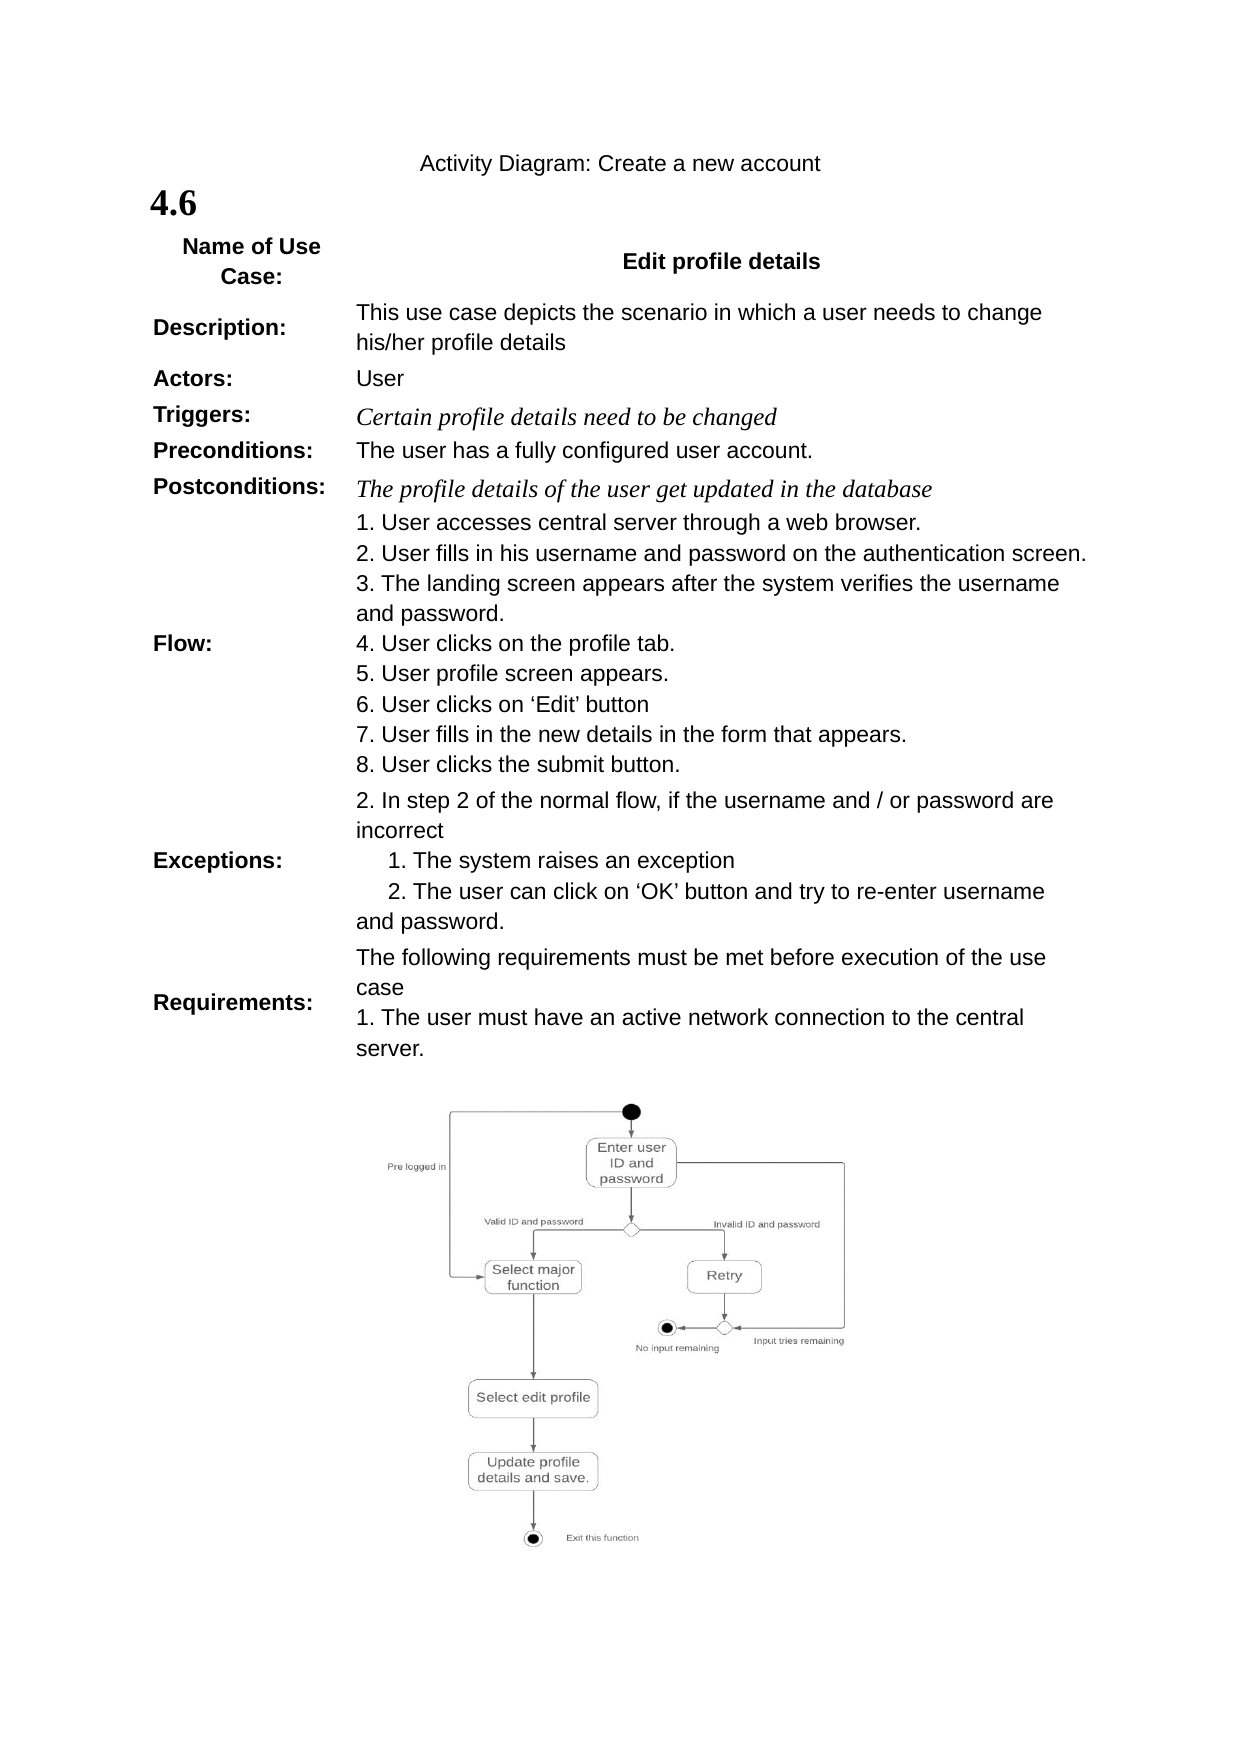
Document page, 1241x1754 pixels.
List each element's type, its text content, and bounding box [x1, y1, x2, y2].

table_header Name of Use Case: [150, 230, 353, 296]
table_cell Actors: [150, 362, 353, 398]
table_cell Description: [150, 296, 353, 362]
table_cell User [353, 362, 1090, 398]
table_cell Certain profile details need to be changed [353, 398, 1090, 434]
table_header Edit profile details [353, 230, 1090, 296]
table_cell Triggers: [150, 398, 353, 434]
table_cell The profile details of the user get updated in the database [353, 470, 1090, 506]
table_cell 1. User accesses central server through a web browser. 2. User fills in his username and password on the authentication screen. 3. The landing screen appears after the system verifies the username and password. 4. User clicks on the profile tab. 5. User profile screen appears. 6. User clicks on ‘Edit’ button 7. User fills in the new details in the form that appears. 8. User clicks the submit button. [353, 506, 1090, 784]
table_cell The user has a fully configured user account. [353, 434, 1090, 470]
table_cell Preconditions: [150, 434, 353, 470]
text Activity Diagram: Create a new account [150, 150, 1090, 176]
table_cell Flow: [150, 506, 353, 784]
table_cell Exceptions: [150, 784, 353, 941]
table_cell 2. In step 2 of the normal flow, if the username and / or password are incorrect 1. The system raises an exception 2. The user can click on ‘OK’ button and try to re-enter username and password. [353, 784, 1090, 941]
text 4.6 [150, 180, 1090, 223]
table_cell Postconditions: [150, 470, 353, 506]
table_cell Requirements: [150, 941, 353, 1068]
table_cell The following requirements must be met before execution of the use case 1. The user must have an active network connection to the central server. [353, 941, 1090, 1068]
table_cell This use case depicts the scenario in which a user needs to change his/her profile details [353, 296, 1090, 362]
